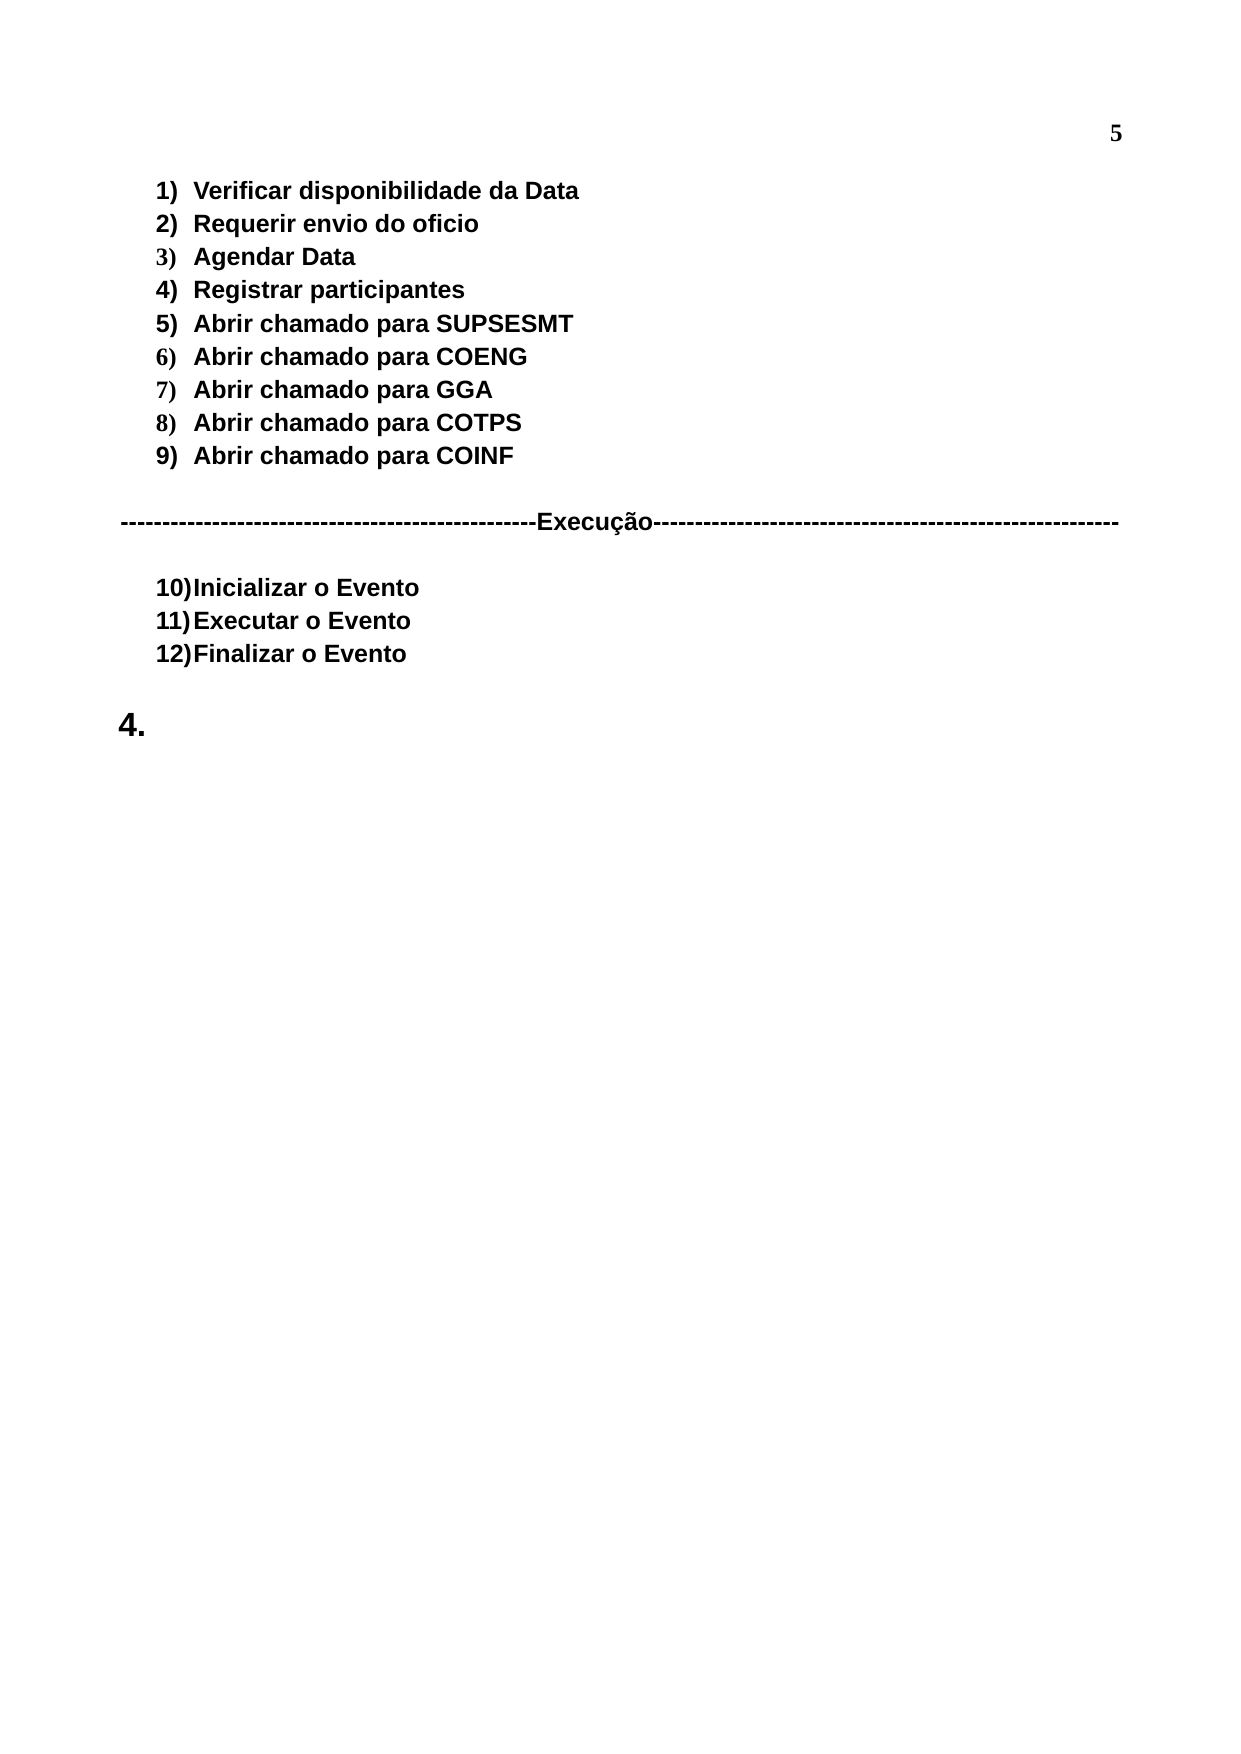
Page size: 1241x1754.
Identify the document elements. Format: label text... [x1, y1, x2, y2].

text --------------------------------------------------Execução-------------------------------------------------------- [118, 507, 1122, 536]
list Registrar participantes [156, 276, 1122, 304]
list Finalizar o Evento [156, 639, 1122, 668]
list Abrir chamado para COINF [156, 441, 1122, 470]
list Abrir chamado para COTPS [156, 408, 1122, 437]
list Requerir envio do oficio [156, 209, 1122, 238]
list Verificar disponibilidade da Data [156, 176, 1122, 205]
list Agendar Data [156, 242, 1122, 271]
list Abrir chamado para SUPSESMT [156, 308, 1122, 337]
list Abrir chamado para GGA [156, 375, 1122, 403]
list Abrir chamado para COENG [156, 342, 1122, 370]
list Inicializar o Evento [156, 573, 1122, 602]
list Executar o Evento [156, 606, 1122, 635]
